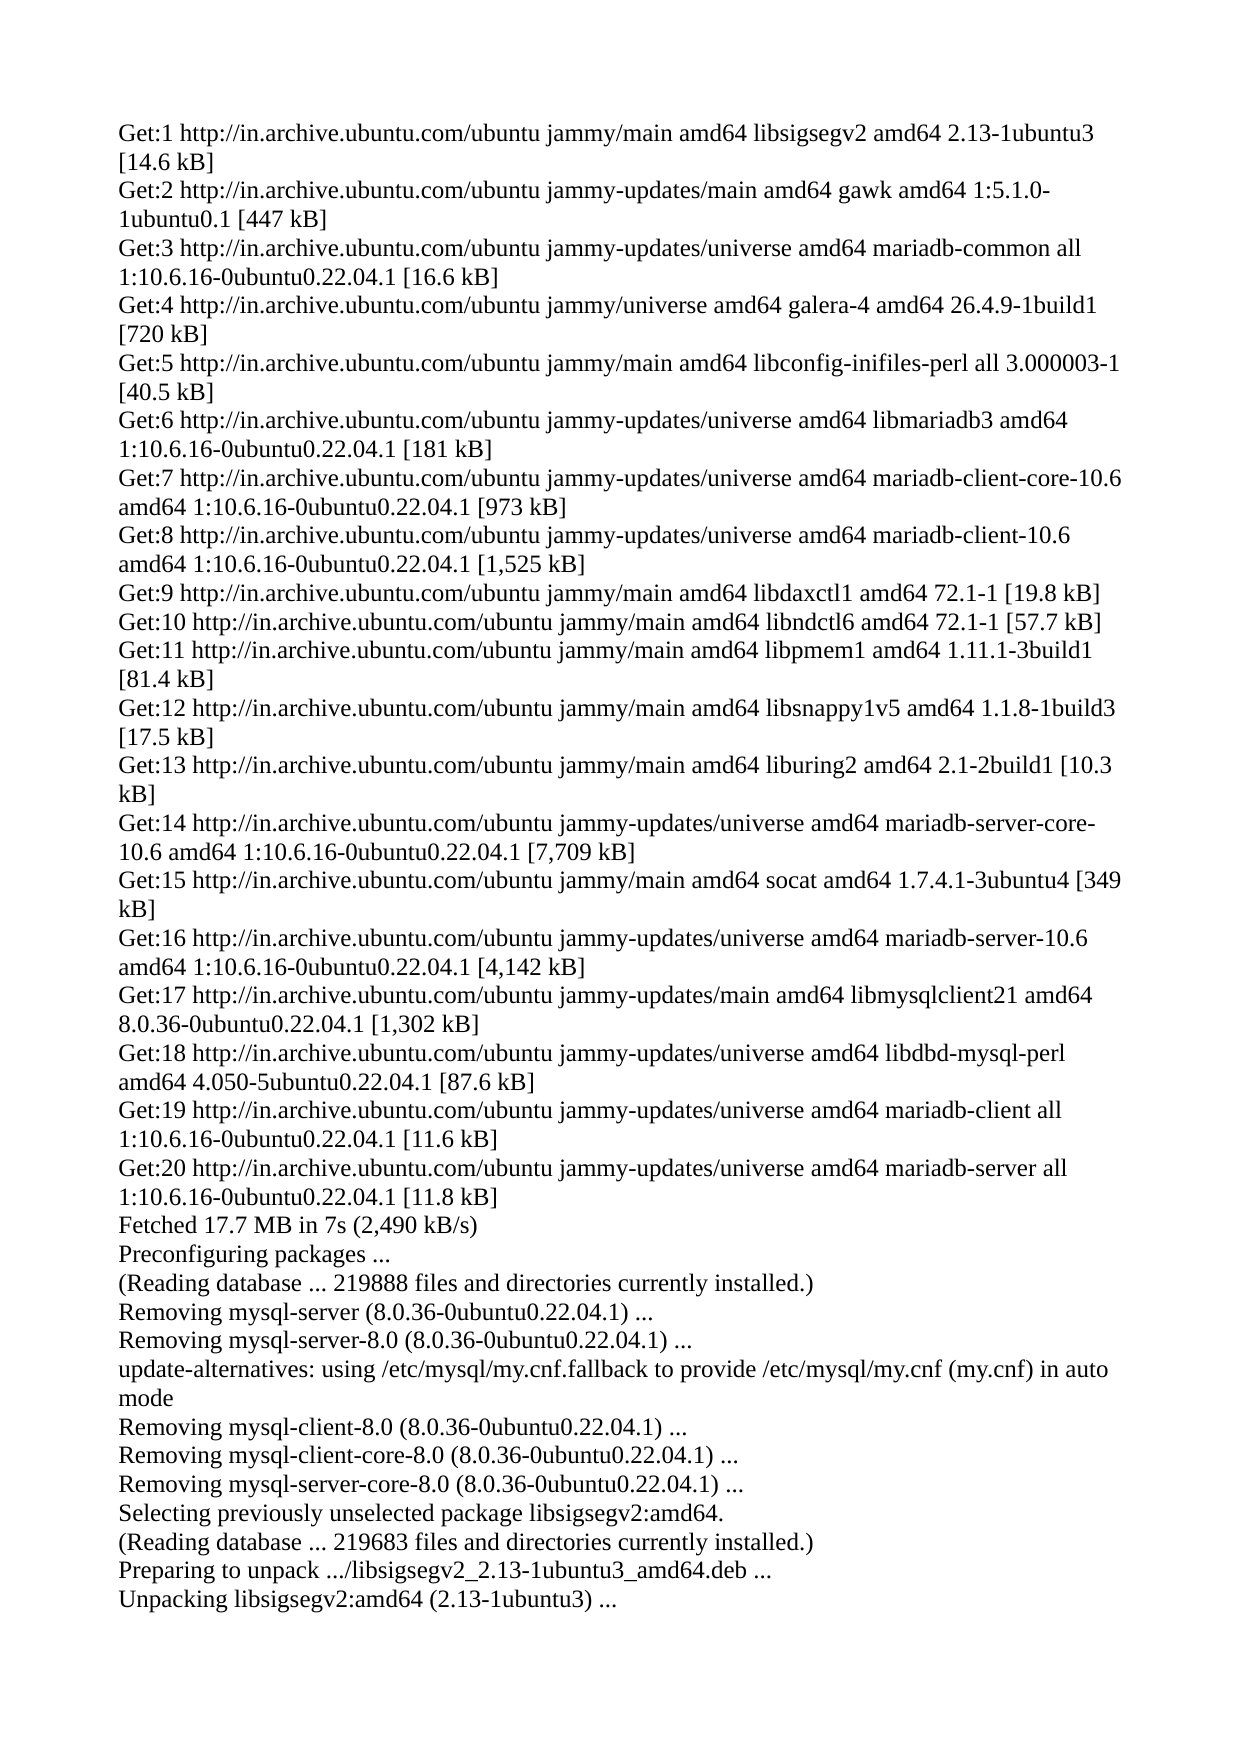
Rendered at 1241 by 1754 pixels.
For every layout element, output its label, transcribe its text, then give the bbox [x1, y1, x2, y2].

text Get:2 http://in.archive.ubuntu.com/ubuntu jammy-updates/main amd64 gawk amd64 1:5.1.0-1ubuntu0.1 [447 kB] [118, 176, 1122, 233]
text Get:4 http://in.archive.ubuntu.com/ubuntu jammy/universe amd64 galera-4 amd64 26.4.9-1build1 [720 kB] [118, 291, 1122, 348]
text Get:17 http://in.archive.ubuntu.com/ubuntu jammy-updates/main amd64 libmysqlclient21 amd64 8.0.36-0ubuntu0.22.04.1 [1,302 kB] [118, 981, 1122, 1038]
text Get:11 http://in.archive.ubuntu.com/ubuntu jammy/main amd64 libpmem1 amd64 1.11.1-3build1 [81.4 kB] [118, 636, 1122, 693]
text Selecting previously unselected package libsigsegv2:amd64. [118, 1498, 1122, 1527]
text Removing mysql-server-8.0 (8.0.36-0ubuntu0.22.04.1) ... [118, 1326, 1122, 1354]
text (Reading database ... 219888 files and directories currently installed.) [118, 1268, 1122, 1297]
text Get:15 http://in.archive.ubuntu.com/ubuntu jammy/main amd64 socat amd64 1.7.4.1-3ubuntu4 [349 kB] [118, 866, 1122, 923]
text Get:5 http://in.archive.ubuntu.com/ubuntu jammy/main amd64 libconfig-inifiles-perl all 3.000003-1 [40.5 kB] [118, 348, 1122, 406]
text Fetched 17.7 MB in 7s (2,490 kB/s) [118, 1211, 1122, 1239]
text Get:18 http://in.archive.ubuntu.com/ubuntu jammy-updates/universe amd64 libdbd-mysql-perl amd64 4.050-5ubuntu0.22.04.1 [87.6 kB] [118, 1038, 1122, 1096]
text Removing mysql-client-core-8.0 (8.0.36-0ubuntu0.22.04.1) ... [118, 1441, 1122, 1469]
text Get:9 http://in.archive.ubuntu.com/ubuntu jammy/main amd64 libdaxctl1 amd64 72.1-1 [19.8 kB] [118, 578, 1122, 607]
text Get:8 http://in.archive.ubuntu.com/ubuntu jammy-updates/universe amd64 mariadb-client-10.6 amd64 1:10.6.16-0ubuntu0.22.04.1 [1,525 kB] [118, 521, 1122, 578]
text Preparing to unpack .../libsigsegv2_2.13-1ubuntu3_amd64.deb ... [118, 1556, 1122, 1584]
text Get:12 http://in.archive.ubuntu.com/ubuntu jammy/main amd64 libsnappy1v5 amd64 1.1.8-1build3 [17.5 kB] [118, 693, 1122, 751]
text Removing mysql-client-8.0 (8.0.36-0ubuntu0.22.04.1) ... [118, 1412, 1122, 1441]
text Get:13 http://in.archive.ubuntu.com/ubuntu jammy/main amd64 liburing2 amd64 2.1-2build1 [10.3 kB] [118, 751, 1122, 808]
text Get:3 http://in.archive.ubuntu.com/ubuntu jammy-updates/universe amd64 mariadb-common all 1:10.6.16-0ubuntu0.22.04.1 [16.6 kB] [118, 233, 1122, 291]
text update-alternatives: using /etc/mysql/my.cnf.fallback to provide /etc/mysql/my.cnf (my.cnf) in auto mode [118, 1354, 1122, 1412]
text Get:1 http://in.archive.ubuntu.com/ubuntu jammy/main amd64 libsigsegv2 amd64 2.13-1ubuntu3 [14.6 kB] [118, 118, 1122, 176]
text Removing mysql-server (8.0.36-0ubuntu0.22.04.1) ... [118, 1297, 1122, 1326]
text Get:6 http://in.archive.ubuntu.com/ubuntu jammy-updates/universe amd64 libmariadb3 amd64 1:10.6.16-0ubuntu0.22.04.1 [181 kB] [118, 406, 1122, 463]
text Removing mysql-server-core-8.0 (8.0.36-0ubuntu0.22.04.1) ... [118, 1469, 1122, 1498]
text Get:14 http://in.archive.ubuntu.com/ubuntu jammy-updates/universe amd64 mariadb-server-core-10.6 amd64 1:10.6.16-0ubuntu0.22.04.1 [7,709 kB] [118, 808, 1122, 866]
text Get:16 http://in.archive.ubuntu.com/ubuntu jammy-updates/universe amd64 mariadb-server-10.6 amd64 1:10.6.16-0ubuntu0.22.04.1 [4,142 kB] [118, 923, 1122, 981]
text Get:19 http://in.archive.ubuntu.com/ubuntu jammy-updates/universe amd64 mariadb-client all 1:10.6.16-0ubuntu0.22.04.1 [11.6 kB] [118, 1096, 1122, 1153]
text Unpacking libsigsegv2:amd64 (2.13-1ubuntu3) ... [118, 1584, 1122, 1613]
text (Reading database ... 219683 files and directories currently installed.) [118, 1527, 1122, 1556]
text Get:20 http://in.archive.ubuntu.com/ubuntu jammy-updates/universe amd64 mariadb-server all 1:10.6.16-0ubuntu0.22.04.1 [11.8 kB] [118, 1153, 1122, 1211]
text Preconfiguring packages ... [118, 1239, 1122, 1268]
text Get:7 http://in.archive.ubuntu.com/ubuntu jammy-updates/universe amd64 mariadb-client-core-10.6 amd64 1:10.6.16-0ubuntu0.22.04.1 [973 kB] [118, 463, 1122, 521]
text Get:10 http://in.archive.ubuntu.com/ubuntu jammy/main amd64 libndctl6 amd64 72.1-1 [57.7 kB] [118, 607, 1122, 636]
